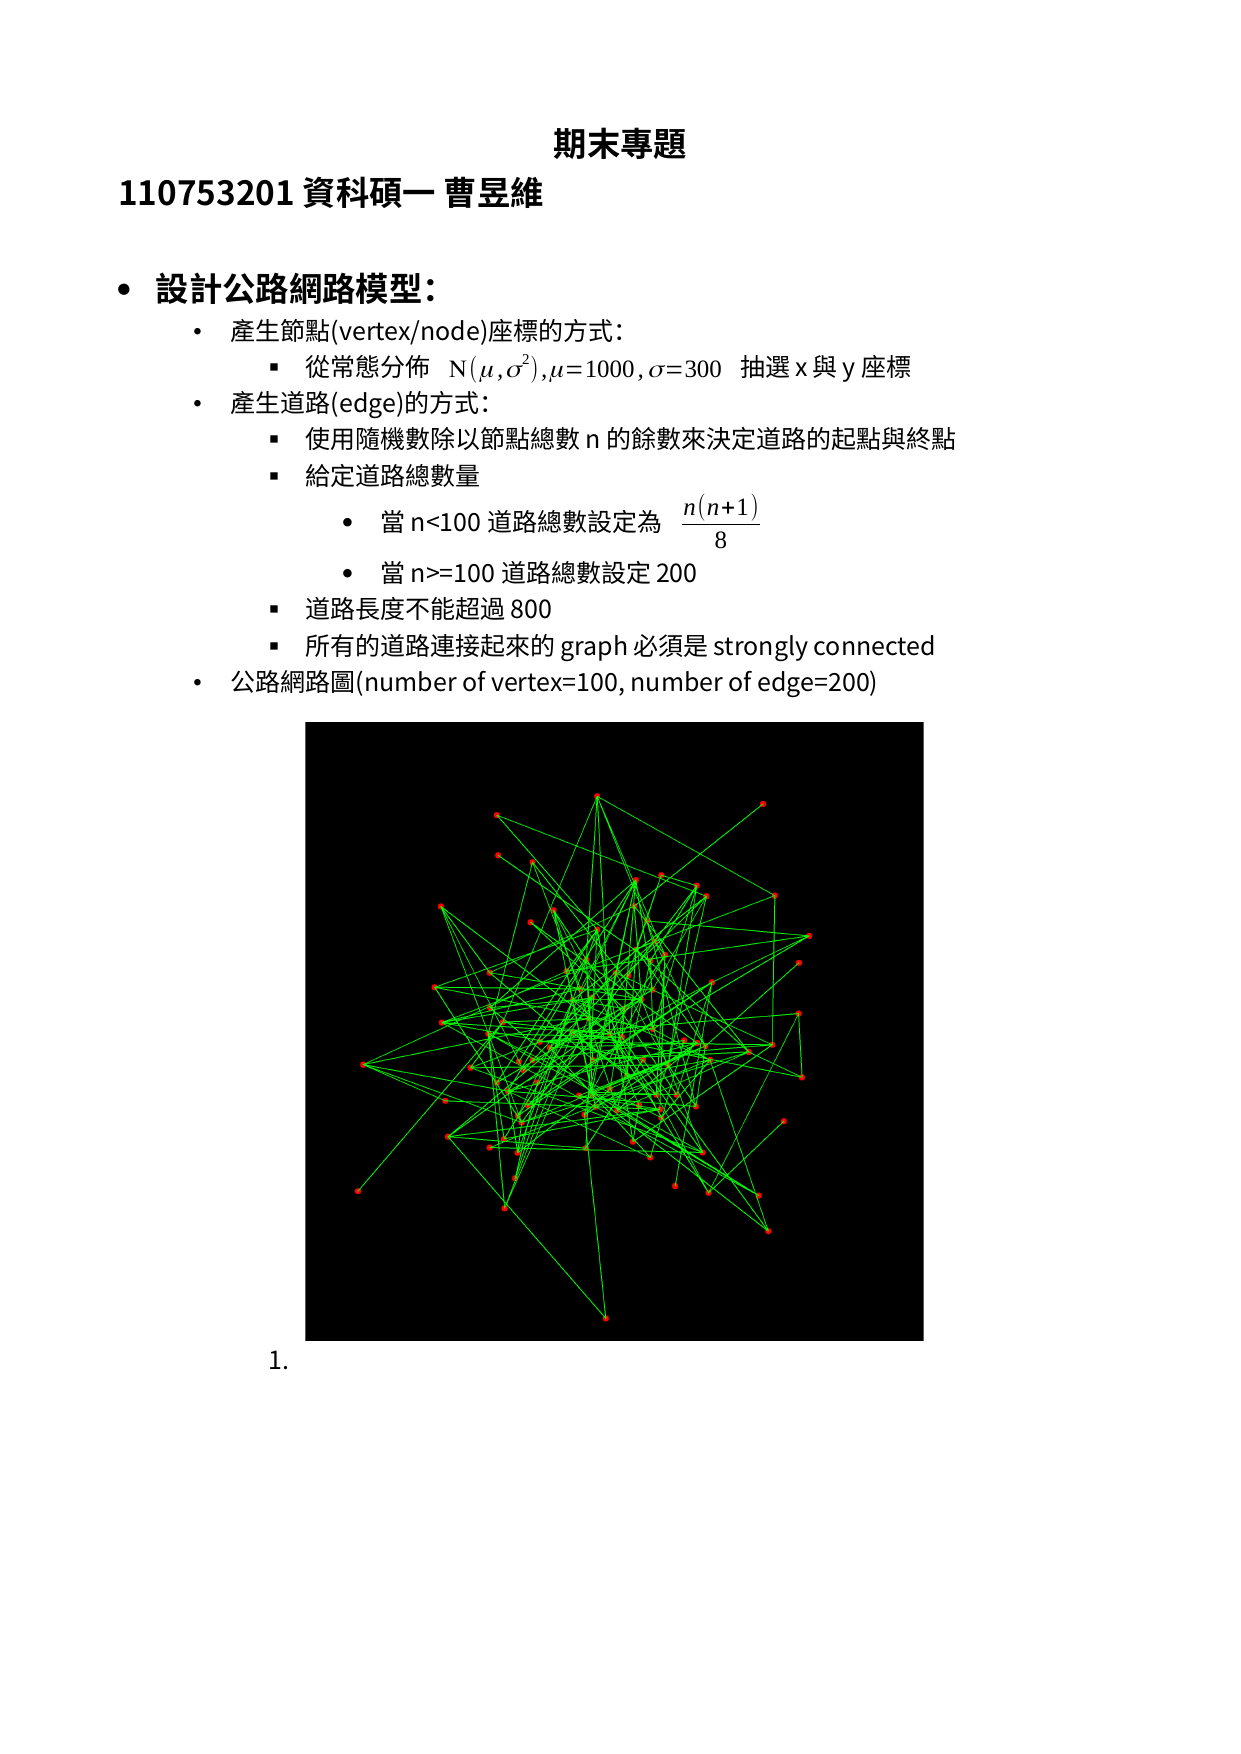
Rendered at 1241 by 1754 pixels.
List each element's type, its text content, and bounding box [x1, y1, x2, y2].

list 產生節點(vertex/node)座標的方式： [193, 311, 1122, 347]
list 所有的道路連接起來的graph必須是strongly connected [268, 626, 1122, 662]
text 110753201 資科碩一 曹昱維 [118, 166, 1122, 214]
list 給定道路總數量 [268, 456, 1122, 492]
list 使用隨機數除以節點總數n的餘數來決定道路的起點與終點 [268, 420, 1122, 456]
list 當n<100 道路總數設定為 [343, 492, 1122, 553]
list 公路網路圖(number of vertex=100, number of edge=200) [193, 662, 1122, 698]
list 從常態分佈抽選x與y座標 [268, 347, 1122, 383]
list 產生道路(edge)的方式： [193, 383, 1122, 420]
text 期末專題 [118, 118, 1122, 166]
list 道路長度不能超過800 [268, 590, 1122, 626]
list 設計公路網路模型： [118, 263, 1122, 311]
list 當n>=100 道路總數設定200 [343, 553, 1122, 590]
picture [305, 722, 924, 1341]
